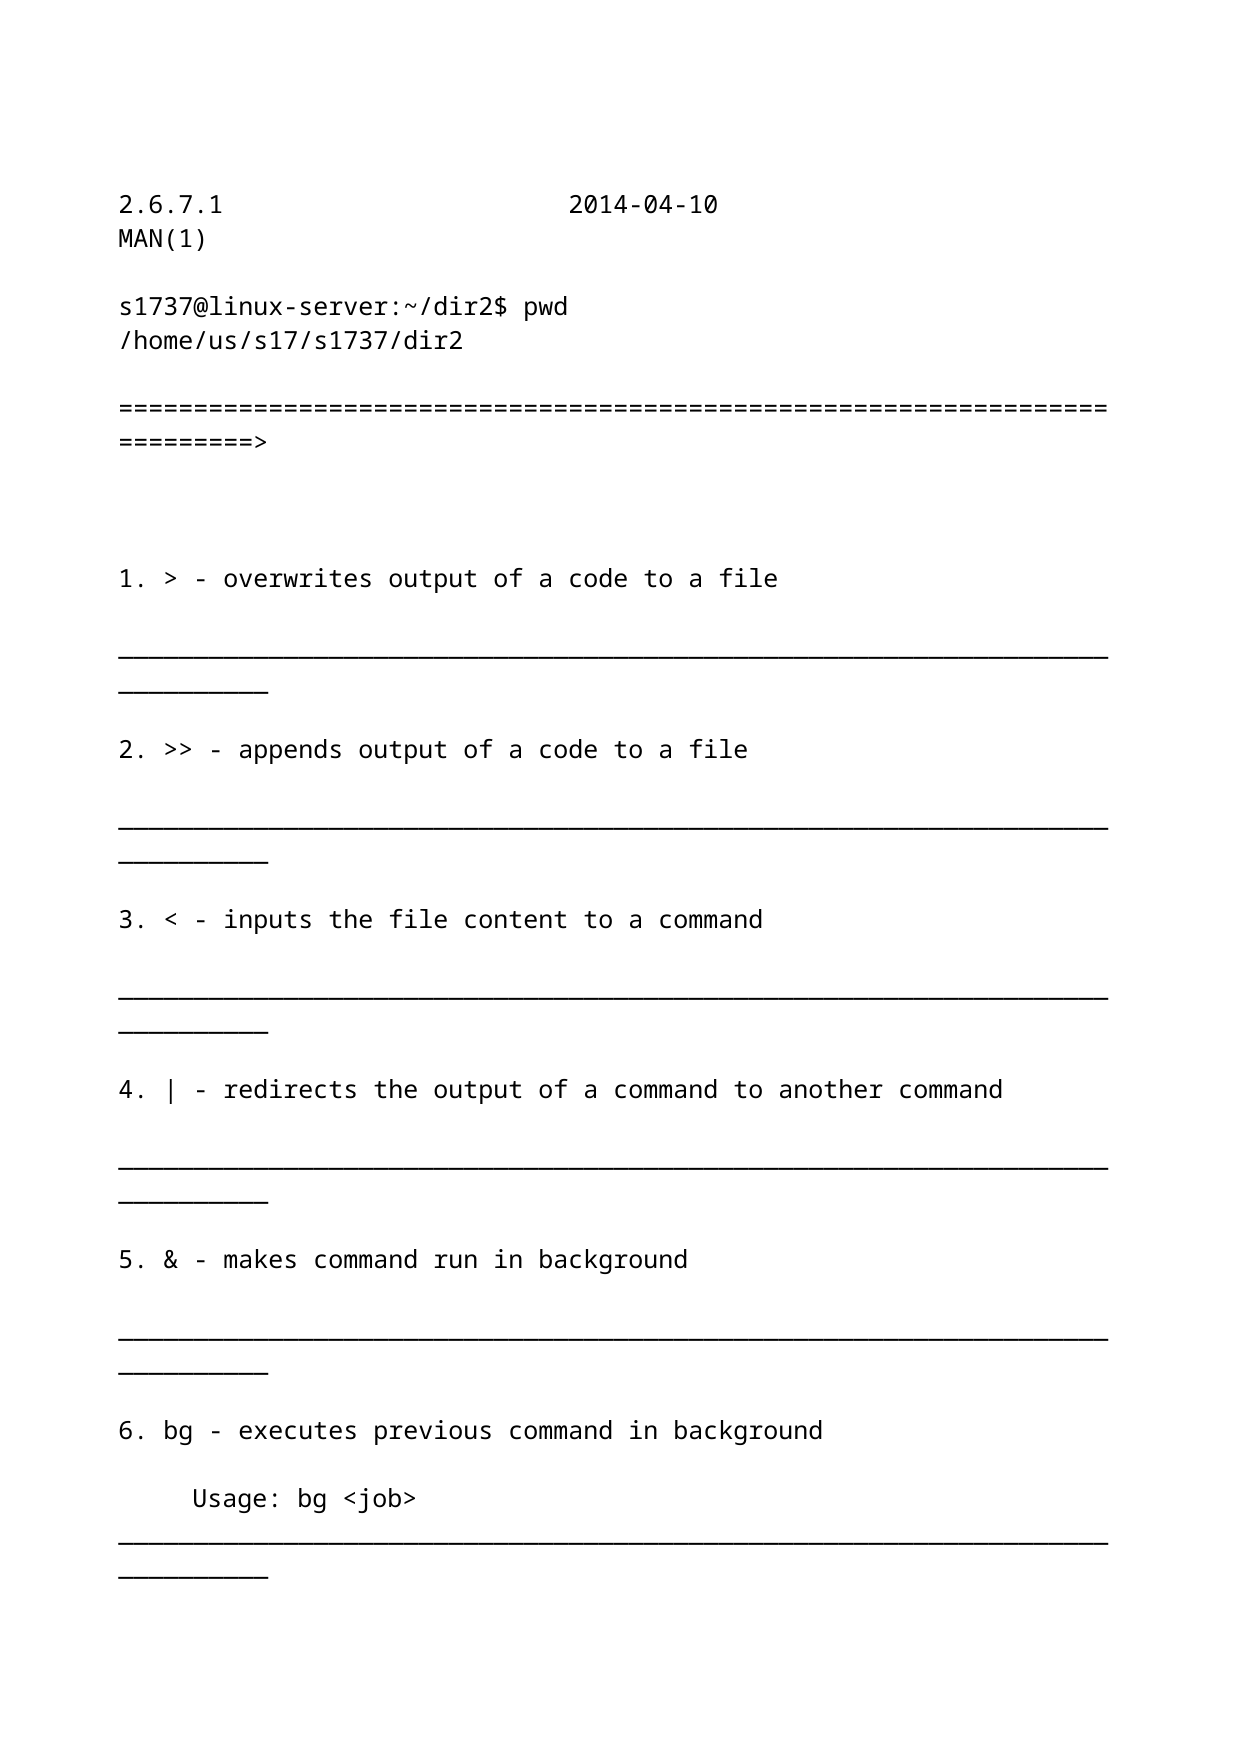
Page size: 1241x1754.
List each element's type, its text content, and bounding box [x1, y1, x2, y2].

text 6. bg - executes previous command in background [118, 1412, 1122, 1447]
text ____________________________________________________________________________ [118, 970, 1122, 1038]
text Usage: bg <job> [118, 1481, 1122, 1515]
text ____________________________________________________________________________ [118, 1310, 1122, 1378]
text /home/us/s17/s1737/dir2 [118, 322, 1122, 357]
text 4. | - redirects the output of a command to another command [118, 1072, 1122, 1106]
text ===========================================================================> [118, 391, 1122, 459]
text ____________________________________________________________________________ [118, 629, 1122, 697]
text ____________________________________________________________________________ [118, 1140, 1122, 1208]
text 2. >> - appends output of a code to a file [118, 731, 1122, 765]
text 2.6.7.1 2014-04-10 MAN(1) [118, 186, 1122, 254]
text 3. < - inputs the file content to a command [118, 902, 1122, 936]
text 5. & - makes command run in background [118, 1242, 1122, 1276]
text s1737@linux-server:~/dir2$ pwd [118, 288, 1122, 322]
text ____________________________________________________________________________ [118, 1515, 1122, 1583]
text ____________________________________________________________________________ [118, 799, 1122, 867]
text 1. > - overwrites output of a code to a file [118, 561, 1122, 595]
